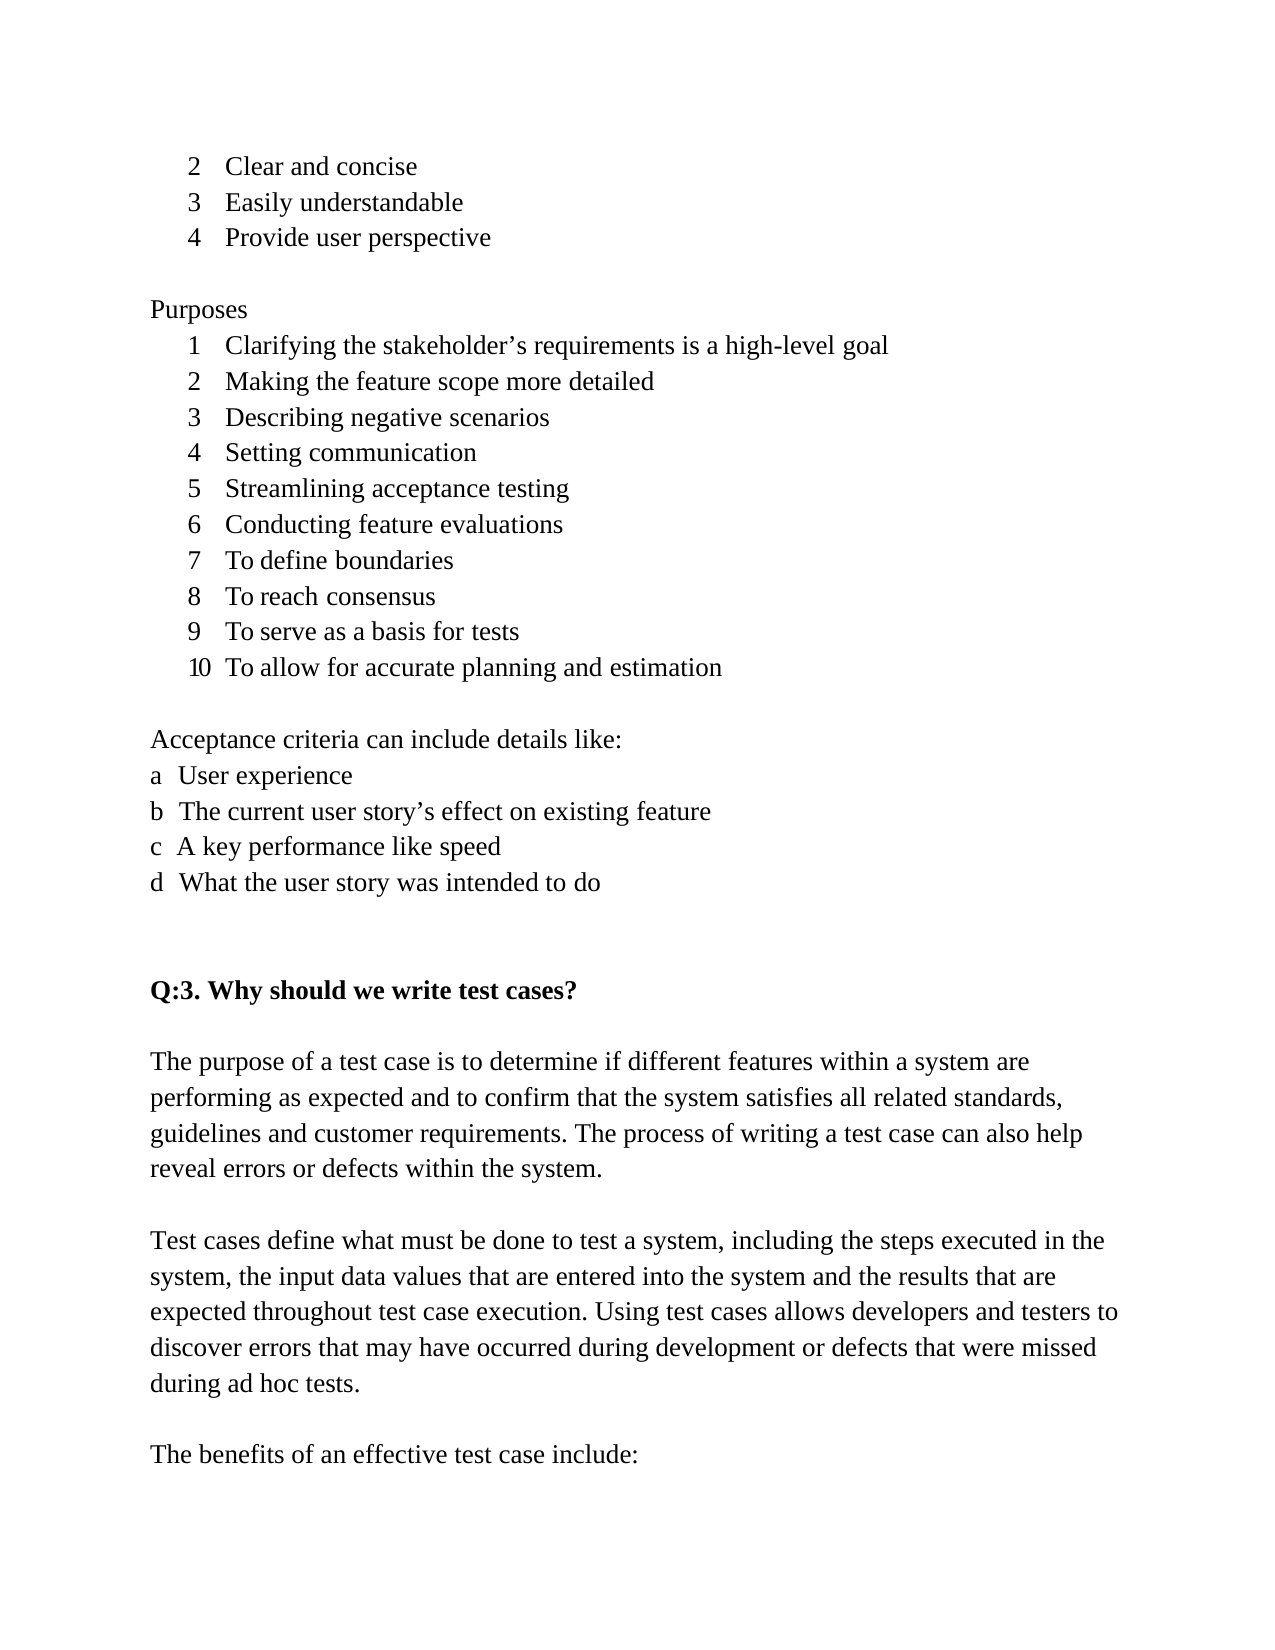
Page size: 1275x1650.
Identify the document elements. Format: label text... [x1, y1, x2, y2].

list The current user story’s effect on existing feature [150, 794, 1135, 826]
list Setting communication [187, 436, 1135, 468]
list Describing negative scenarios [187, 401, 1135, 432]
text Acceptance criteria can include details like: [150, 723, 1135, 754]
text Test cases define what must be done to test a system, including the steps executed in the system, the input data values that are entered into the system and the results that are expected throughout test case execution. Using test cases allows developers and testers to discover errors that may have occurred during development or defects that were missed during ad hoc tests. [150, 1224, 1135, 1398]
list What the user story was intended to do [150, 866, 1135, 897]
list User experience [150, 759, 1135, 790]
subtitle Q:3. Why should we write test cases? [150, 974, 1135, 1005]
list Conducting feature evaluations [187, 508, 1135, 539]
list Clarifying the stakeholder’s requirements is a high-level goal [187, 329, 1135, 360]
list Provide user perspective [187, 222, 1135, 253]
list To reach consensus [187, 580, 1135, 611]
list Clear and concise [187, 150, 1135, 181]
list To define boundaries [187, 544, 1135, 575]
list A key performance like speed [150, 830, 1135, 862]
list To allow for accurate planning and estimation [187, 651, 1135, 682]
list Making the feature scope more detailed [187, 365, 1135, 396]
list Streamlining acceptance testing [187, 472, 1135, 503]
list To serve as a basis for tests [187, 616, 1135, 647]
text The purpose of a test case is to determine if different features within a system are performing as expected and to confirm that the system satisfies all related standards, guidelines and customer requirements. The process of writing a test case can also help reveal errors or defects within the system. [150, 1045, 1135, 1184]
text Purposes [150, 293, 1135, 324]
text The benefits of an effective test case include: [150, 1438, 1135, 1469]
list Easily understandable [187, 186, 1135, 217]
